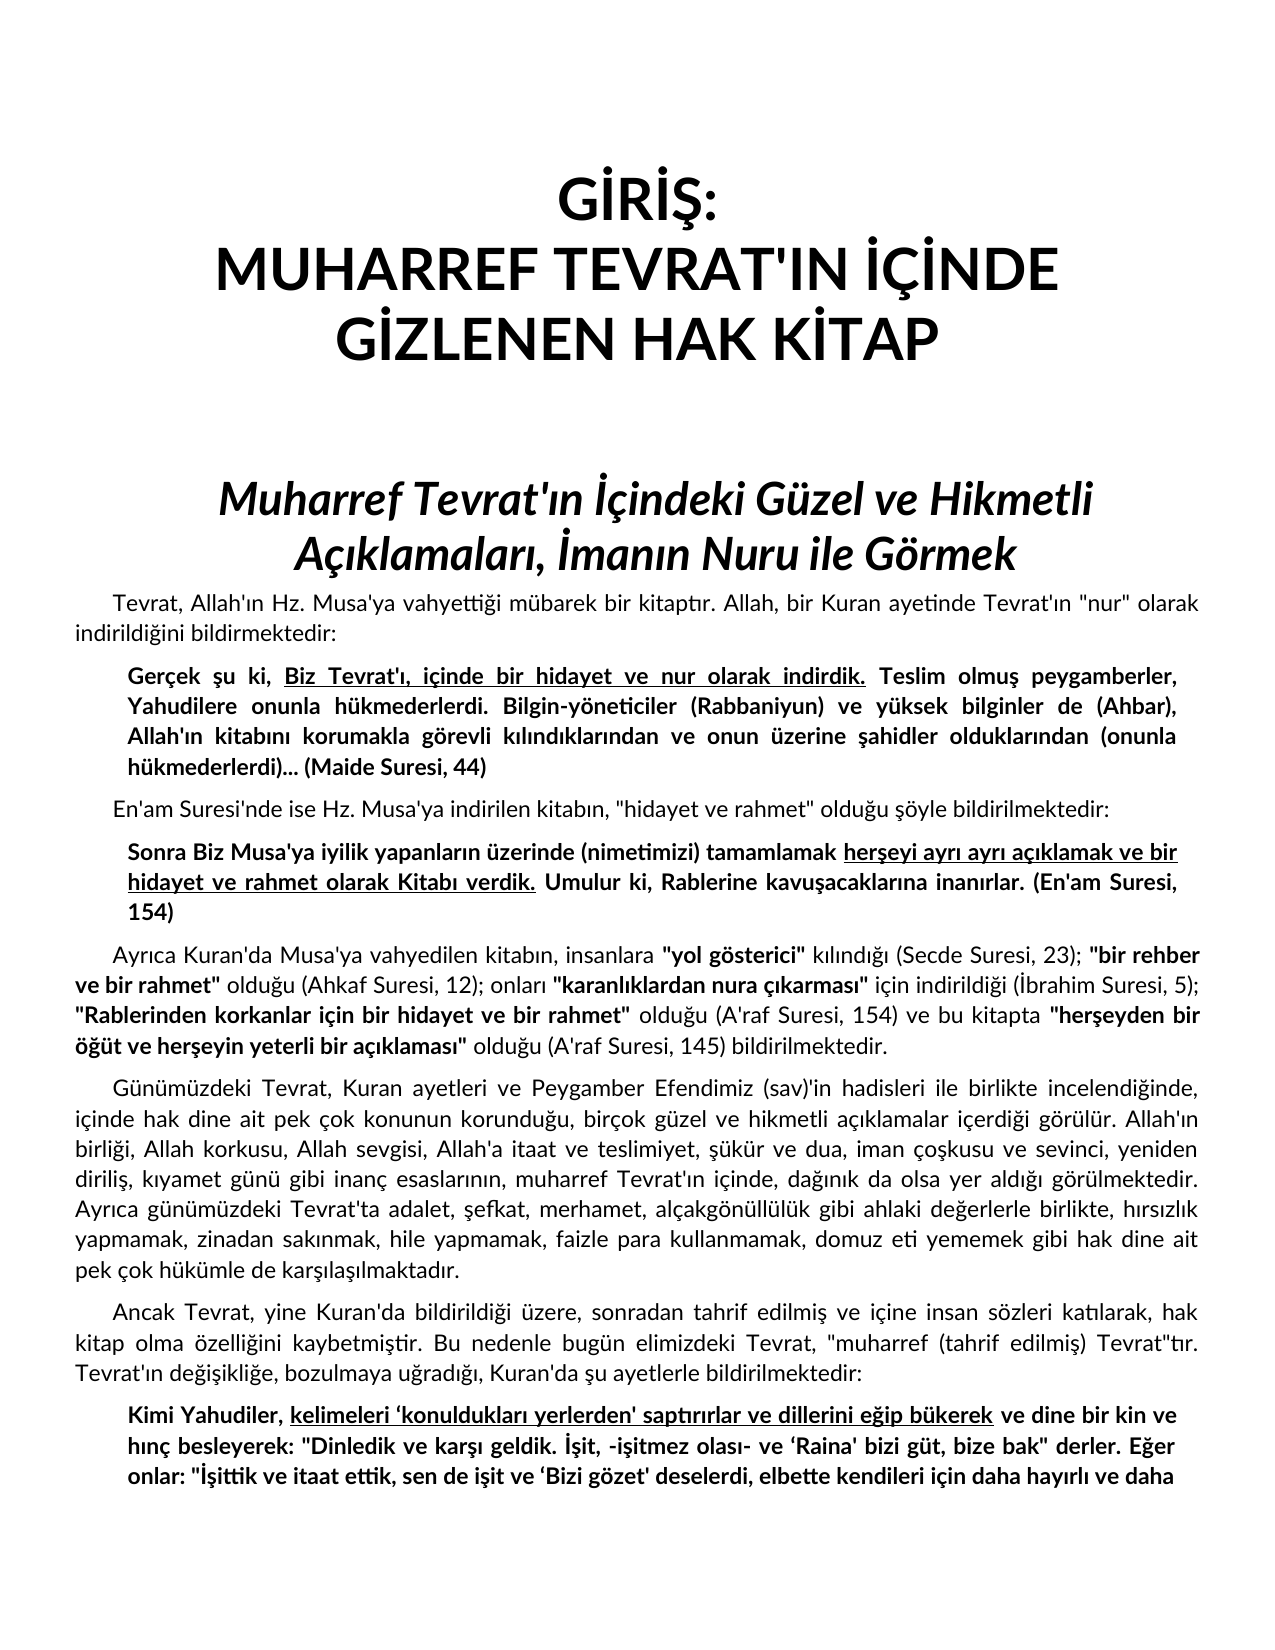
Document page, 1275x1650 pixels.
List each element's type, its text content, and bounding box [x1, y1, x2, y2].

text Ancak Tevrat, yine Kuran'da bildirildiği üzere, sonradan tahrif edilmiş ve içine insan sözleri katılarak, hak kitap olma özelliğini kaybetmiştir. Bu nedenle bugün elimizdeki Tevrat, "muharref (tahrif edilmiş) Tevrat"tır. Tevrat'ın değişikliğe, bozulmaya uğradığı, Kuran'da şu ayetlerle bildirilmektedir: [75, 1298, 1200, 1386]
text Gerçek şu ki, Biz Tevrat'ı, içinde bir hidayet ve nur olarak indirdik. Teslim olmuş peygamberler, Yahudilere onunla hükmederlerdi. Bilgin-yöneticiler (Rabbaniyun) ve yüksek bilginler de (Ahbar), Allah'ın kitabını korumakla görevli kılındıklarından ve onun üzerine şahidler olduklarından (onunla hükmederlerdi)... (Maide Suresi, 44) [127, 662, 1177, 780]
text Günümüzdeki Tevrat, Kuran ayetleri ve Peygamber Efendimiz (sav)'in hadisleri ile birlikte incelendiğinde, içinde hak dine ait pek çok konunun korunduğu, birçok güzel ve hikmetli açıklamalar içerdiği görülür. Allah'ın birliği, Allah korkusu, Allah sevgisi, Allah'a itaat ve teslimiyet, şükür ve dua, iman çoşkusu ve sevinci, yeniden diriliş, kıyamet günü gibi inanç esaslarının, muharref Tevrat'ın içinde, dağınık da olsa yer aldığı görülmektedir. Ayrıca günümüzdeki Tevrat'ta adalet, şefkat, merhamet, alçakgönüllülük gibi ahlaki değerlerle birlikte, hırsızlık yapmamak, zinadan sakınmak, hile yapmamak, faizle para kullanmamak, domuz eti yememek gibi hak dine ait pek çok hükümle de karşılaşılmaktadır. [75, 1074, 1200, 1283]
subtitle GİRİŞ: MUHARREF TEVRAT'IN İÇİNDE GİZLENEN HAK KİTAP [75, 162, 1200, 372]
subtitle Muharref Tevrat'ın İçindeki Güzel ve Hikmetli Açıklamaları, İmanın Nuru ile Görmek [112, 470, 1200, 580]
text Kimi Yahudiler, kelimeleri ‘konuldukları yerlerden' saptırırlar ve dillerini eğip bükerek ve dine bir kin ve hınç besleyerek: "Dinledik ve karşı geldik. İşit, -işitmez olası- ve ‘Raina' bizi güt, bize bak" derler. Eğer onlar: "İşittik ve itaat ettik, sen de işit ve ‘Bizi gözet' deselerdi, elbette kendileri için daha hayırlı ve daha [127, 1401, 1177, 1489]
text En'am Suresi'nde ise Hz. Musa'ya indirilen kitabın, "hidayet ve rahmet" olduğu şöyle bildirilmektedir: [75, 795, 1200, 822]
text Tevrat, Allah'ın Hz. Musa'ya vahyettiği mübarek bir kitaptır. Allah, bir Kuran ayetinde Tevrat'ın "nur" olarak indirildiğini bildirmektedir: [75, 589, 1200, 646]
text Sonra Biz Musa'ya iyilik yapanların üzerinde (nimetimizi) tamamlamak herşeyi ayrı ayrı açıklamak ve bir hidayet ve rahmet olarak Kitabı verdik. Umulur ki, Rablerine kavuşacaklarına inanırlar. (En'am Suresi, 154) [127, 838, 1177, 926]
text Ayrıca Kuran'da Musa'ya vahyedilen kitabın, insanlara "yol gösterici" kılındığı (Secde Suresi, 23); "bir rehber ve bir rahmet" olduğu (Ahkaf Suresi, 12); onları "karanlıklardan nura çıkarması" için indirildiği (İbrahim Suresi, 5); "Rablerinden korkanlar için bir hidayet ve bir rahmet" olduğu (A'raf Suresi, 154) ve bu kitapta "herşeyden bir öğüt ve herşeyin yeterli bir açıklaması" olduğu (A'raf Suresi, 145) bildirilmektedir. [75, 941, 1200, 1059]
